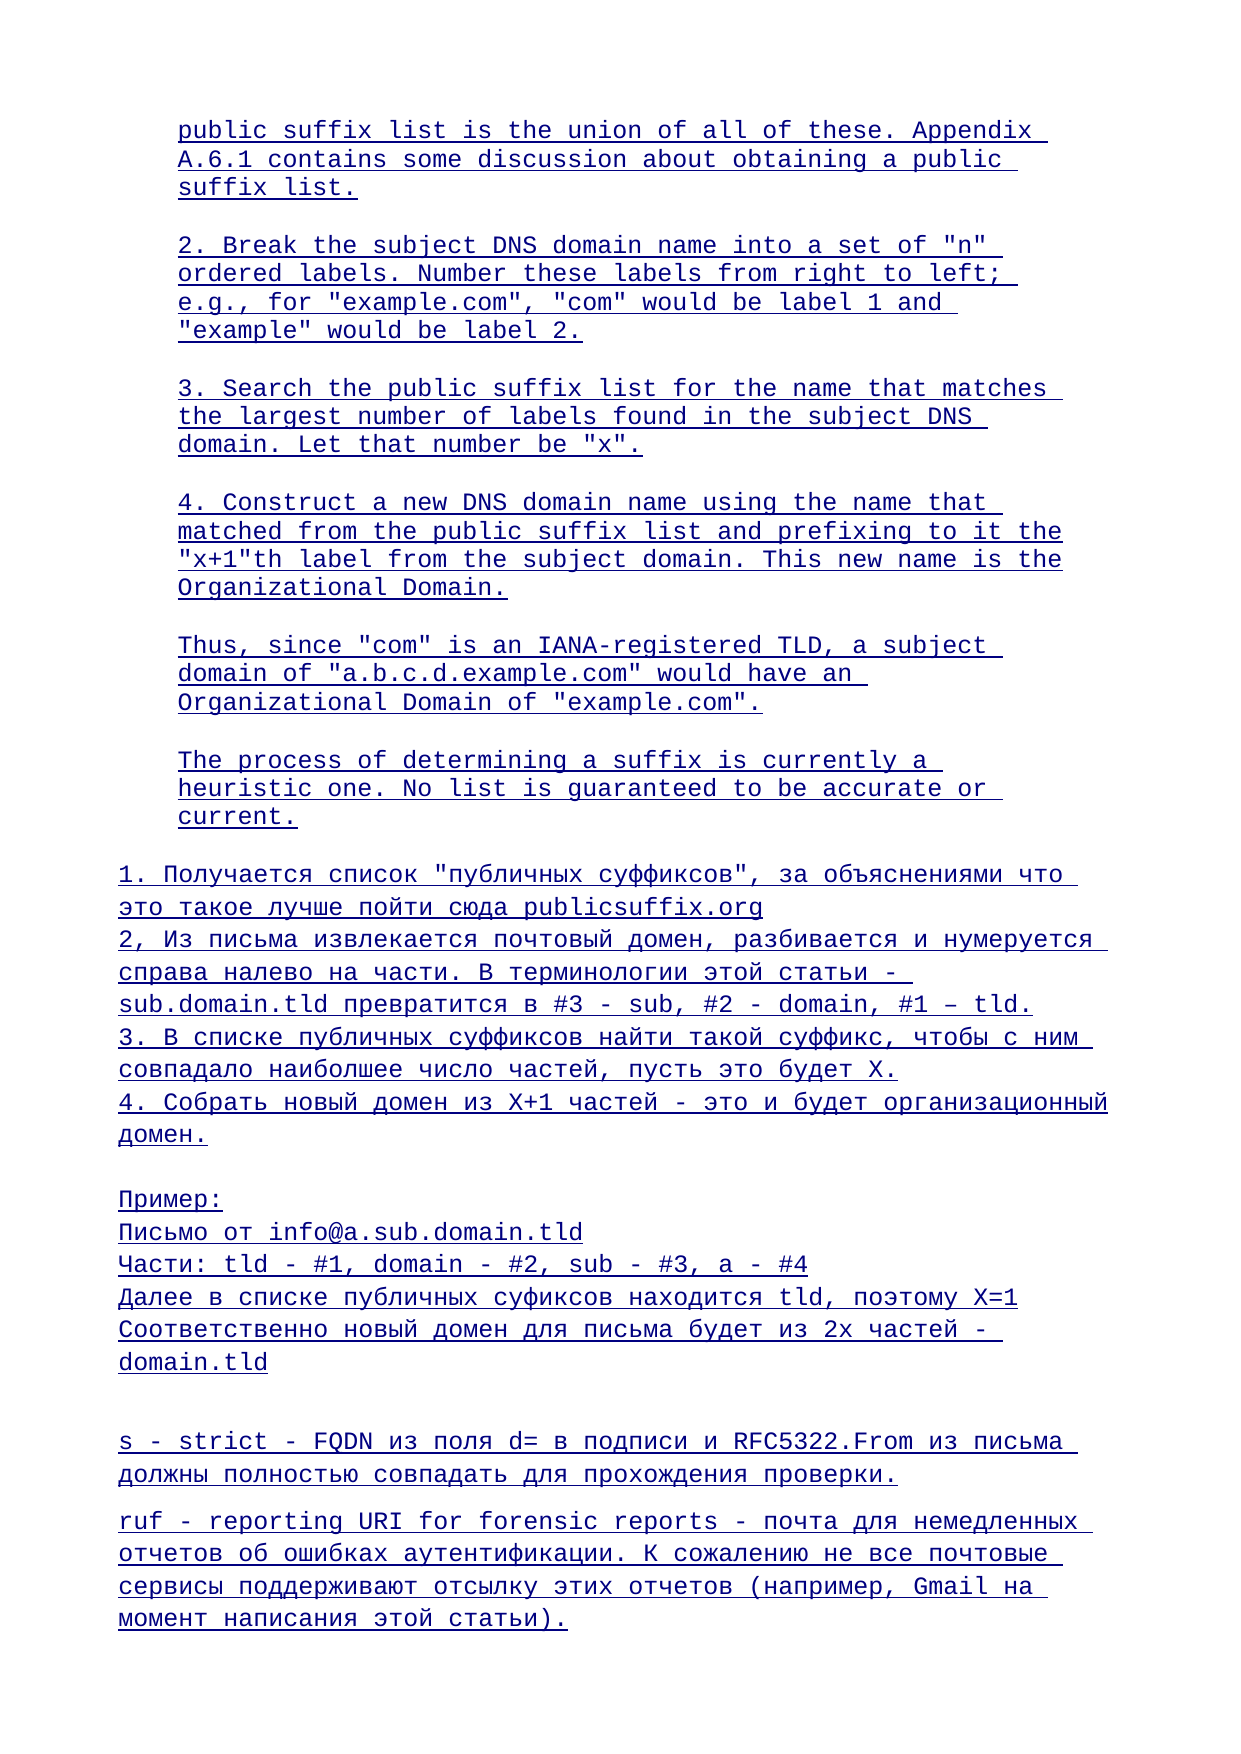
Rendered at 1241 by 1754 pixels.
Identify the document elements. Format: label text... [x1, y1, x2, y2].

text Соответственно новый домен для письма будет из 2х частей - domain.tld [118, 1317, 1122, 1378]
text The process of determining a suffix is currently a heuristic one. No list is guaranteed to be accurate or current. [177, 747, 1063, 832]
text 4. Construct a new DNS domain name using the name that matched from the public suffix list and prefixing to it the [177, 490, 1063, 541]
text Пример: [118, 1187, 1122, 1215]
text 3. В списке публичных суффиксов найти такой суффикс, чтобы с ним совпадало наиболшее число частей, пусть это будет Х. [118, 1024, 1122, 1085]
text the largest number of labels found in the subject DNS domain. Let that number be "x". [177, 400, 1063, 460]
text 2. Break the subject DNS domain name into a set of "n" ordered labels. Number these labels from right to left; e.g., for "example.com", "com" would be label 1 and "example" would be label 2. [177, 233, 1063, 346]
text Части: tld - #1, domain - #2, sub - #3, a - #4 [118, 1252, 1122, 1280]
text Thus, since "com" is an IANA-registered TLD, a subject domain of "a.b.c.d.example.com" would have an Organizational Domain of "example.com". [177, 633, 1063, 718]
text 1. Получается список "публичных суффиксов", за объяснениями что это такое лучше пойти сюда publicsuffix.org [118, 862, 1122, 922]
text 3. Search the public suffix list for the name that matches [177, 375, 1063, 399]
text ruf - reporting URI for forensic reports - почта для немедленных отчетов об ошибках аутентификации. К сожалению не все почтовые сервисы поддерживают отсылку этих отчетов (например, Gmail на момент написания этой статьи). [118, 1508, 1122, 1634]
text public suffix list is the union of all of these. Appendix A.6.1 contains some discussion about obtaining a public suffix list. [177, 118, 1063, 203]
text Organizational Domain. [177, 571, 1063, 603]
text "x+1"th label from the subject domain. This new name is the [177, 542, 1063, 570]
text 4. Собрать новый домен из Х+1 частей - это и будет организационный домен. [118, 1089, 1122, 1150]
text Письмо от info@a.sub.domain.tld [118, 1219, 1122, 1248]
text 2, Из письма извлекается почтовый домен, разбивается и нумеруется справа налево на части. В терминологии этой статьи - sub.domain.tld превратится в #3 - sub, #2 - domain, #1 – tld. [118, 927, 1122, 1020]
text s - strict - FQDN из поля d= в подписи и RFC5322.From из письма должны полностью совпадать для прохождения проверки. [118, 1429, 1122, 1490]
text Далее в списке публичных суфиксов находится tld, поэтому Х=1 [118, 1284, 1122, 1313]
